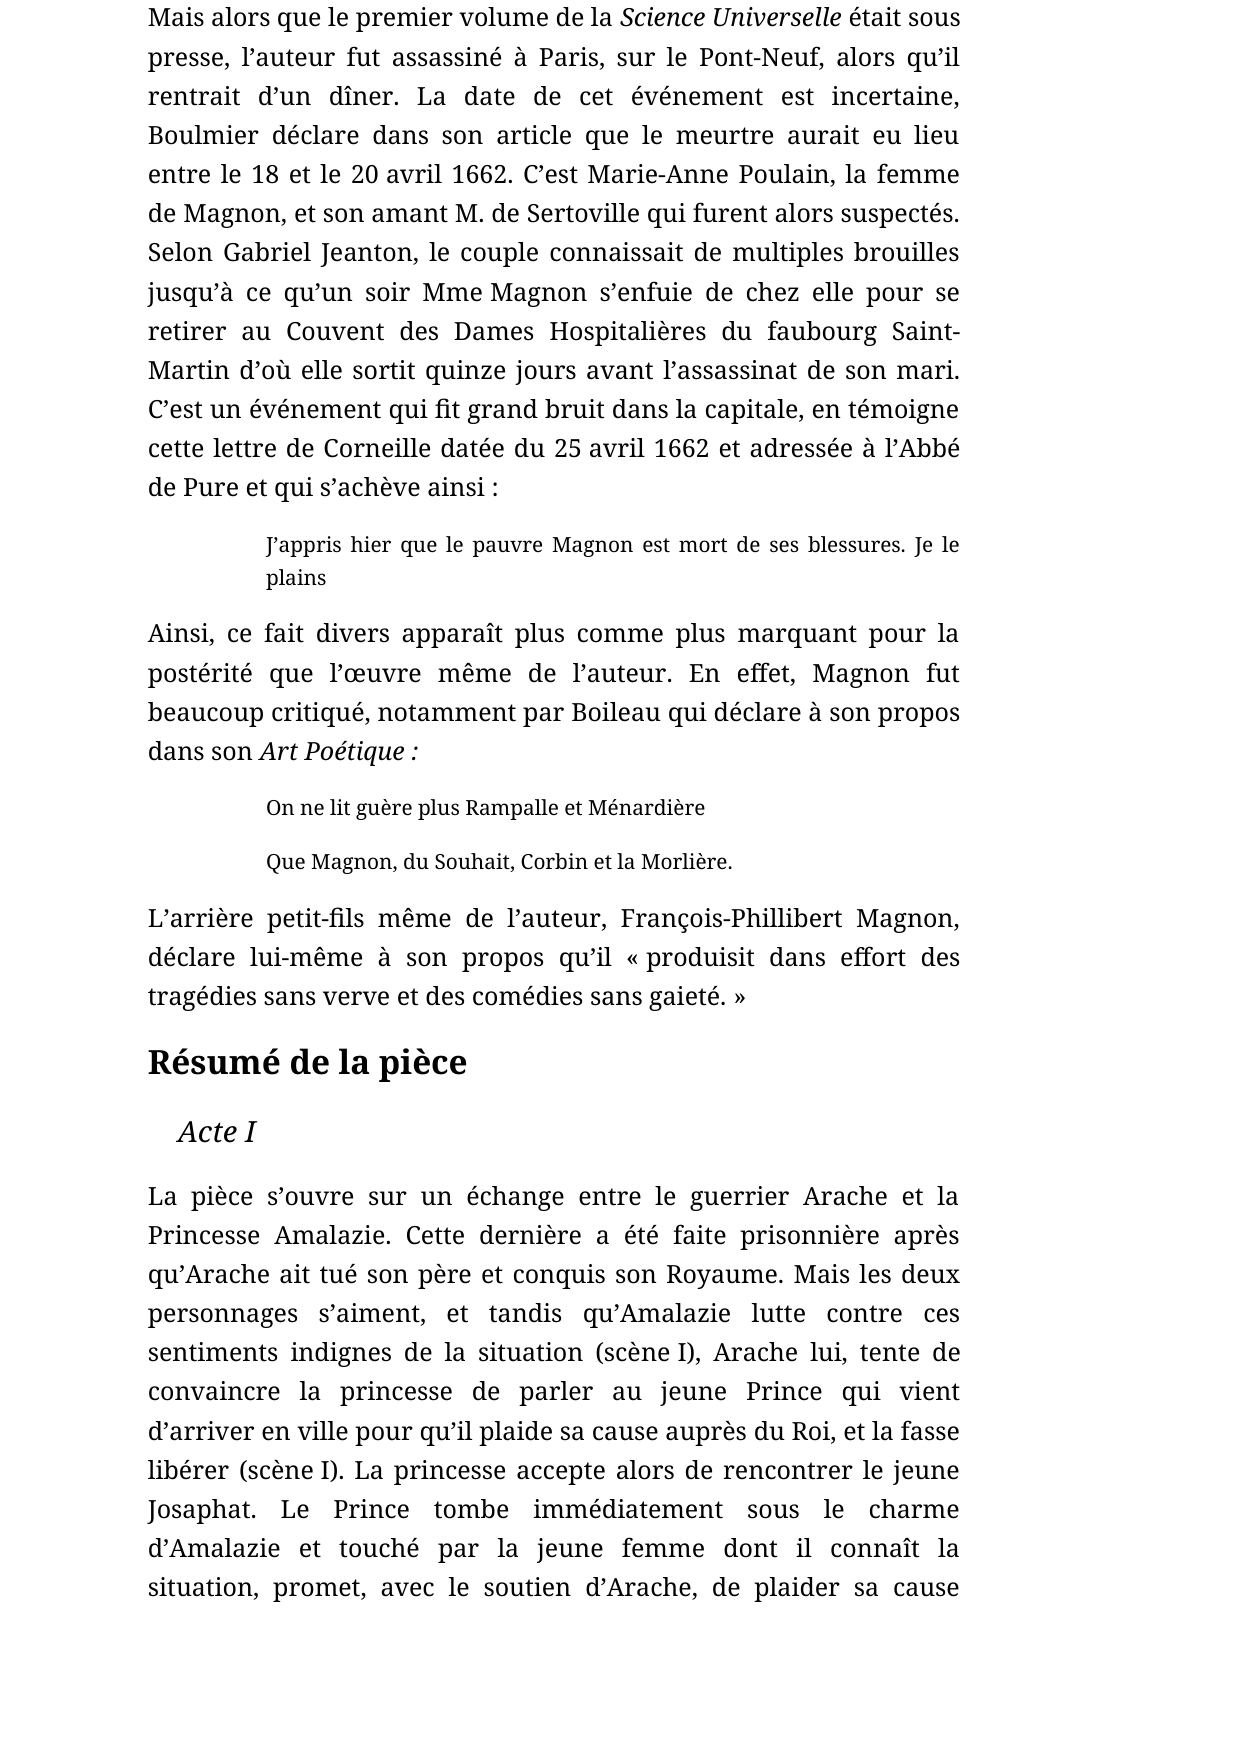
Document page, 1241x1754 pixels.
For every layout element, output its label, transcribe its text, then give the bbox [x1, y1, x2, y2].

text L’arrière petit-fils même de l’auteur, François-Phillibert Magnon, déclare lui-même à son propos qu’il « produisit dans effort des tragédies sans verve et des comédies sans gaieté. » [148, 900, 961, 1013]
text Ainsi, ce fait divers apparaît plus comme plus marquant pour la postérité que l’œuvre même de l’auteur. En effet, Magnon fut beaucoup critiqué, notamment par Boileau qui déclare à son propos dans son Art Poétique : [148, 616, 961, 768]
text On ne lit guère plus Rampalle et Ménardière [266, 793, 961, 822]
text Mais alors que le premier volume de la Science Universelle était sous presse, l’auteur fut assassiné à Paris, sur le Pont-Neuf, alors qu’il rentrait d’un dîner. La date de cet événement est incertaine, Boulmier déclare dans son article que le meurtre aurait eu lieu entre le 18 et le 20 avril 1662. C’est Marie-Anne Poulain, la femme de Magnon, et son amant M. de Sertoville qui furent alors suspectés. Selon Gabriel Jeanton, le couple connaissait de multiples brouilles jusqu’à ce qu’un soir Mme Magnon s’enfuie de chez elle pour se retirer au Couvent des Dames Hospitalières du faubourg Saint-Martin d’où elle sortit quinze jours avant l’assassinat de son mari. C’est un événement qui fit grand bruit dans la capitale, en témoigne cette lettre de Corneille datée du 25 avril 1662 et adressée à l’Abbé de Pure et qui s’achève ainsi : [148, 0, 961, 504]
text Que Magnon, du Souhait, Corbin et la Morlière. [266, 847, 961, 875]
text J’appris hier que le pauvre Magnon est mort de ses blessures. Je le plains [266, 530, 961, 591]
subtitle Acte I [177, 1112, 961, 1151]
text La pièce s’ouvre sur un échange entre le guerrier Arache et la Princesse Amalazie. Cette dernière a été faite prisonnière après qu’Arache ait tué son père et conquis son Royaume. Mais les deux personnages s’aiment, et tandis qu’Amalazie lutte contre ces sentiments indignes de la situation (scène I), Arache lui, tente de convaincre la princesse de parler au jeune Prince qui vient d’arriver en ville pour qu’il plaide sa cause auprès du Roi, et la fasse libérer (scène I). La princesse accepte alors de rencontrer le jeune Josaphat. Le Prince tombe immédiatement sous le charme d’Amalazie et touché par la jeune femme dont il connaît la situation, promet, avec le soutien d’Arache, de plaider sa cause [148, 1178, 961, 1604]
subtitle Résumé de la pièce [148, 1039, 1092, 1084]
